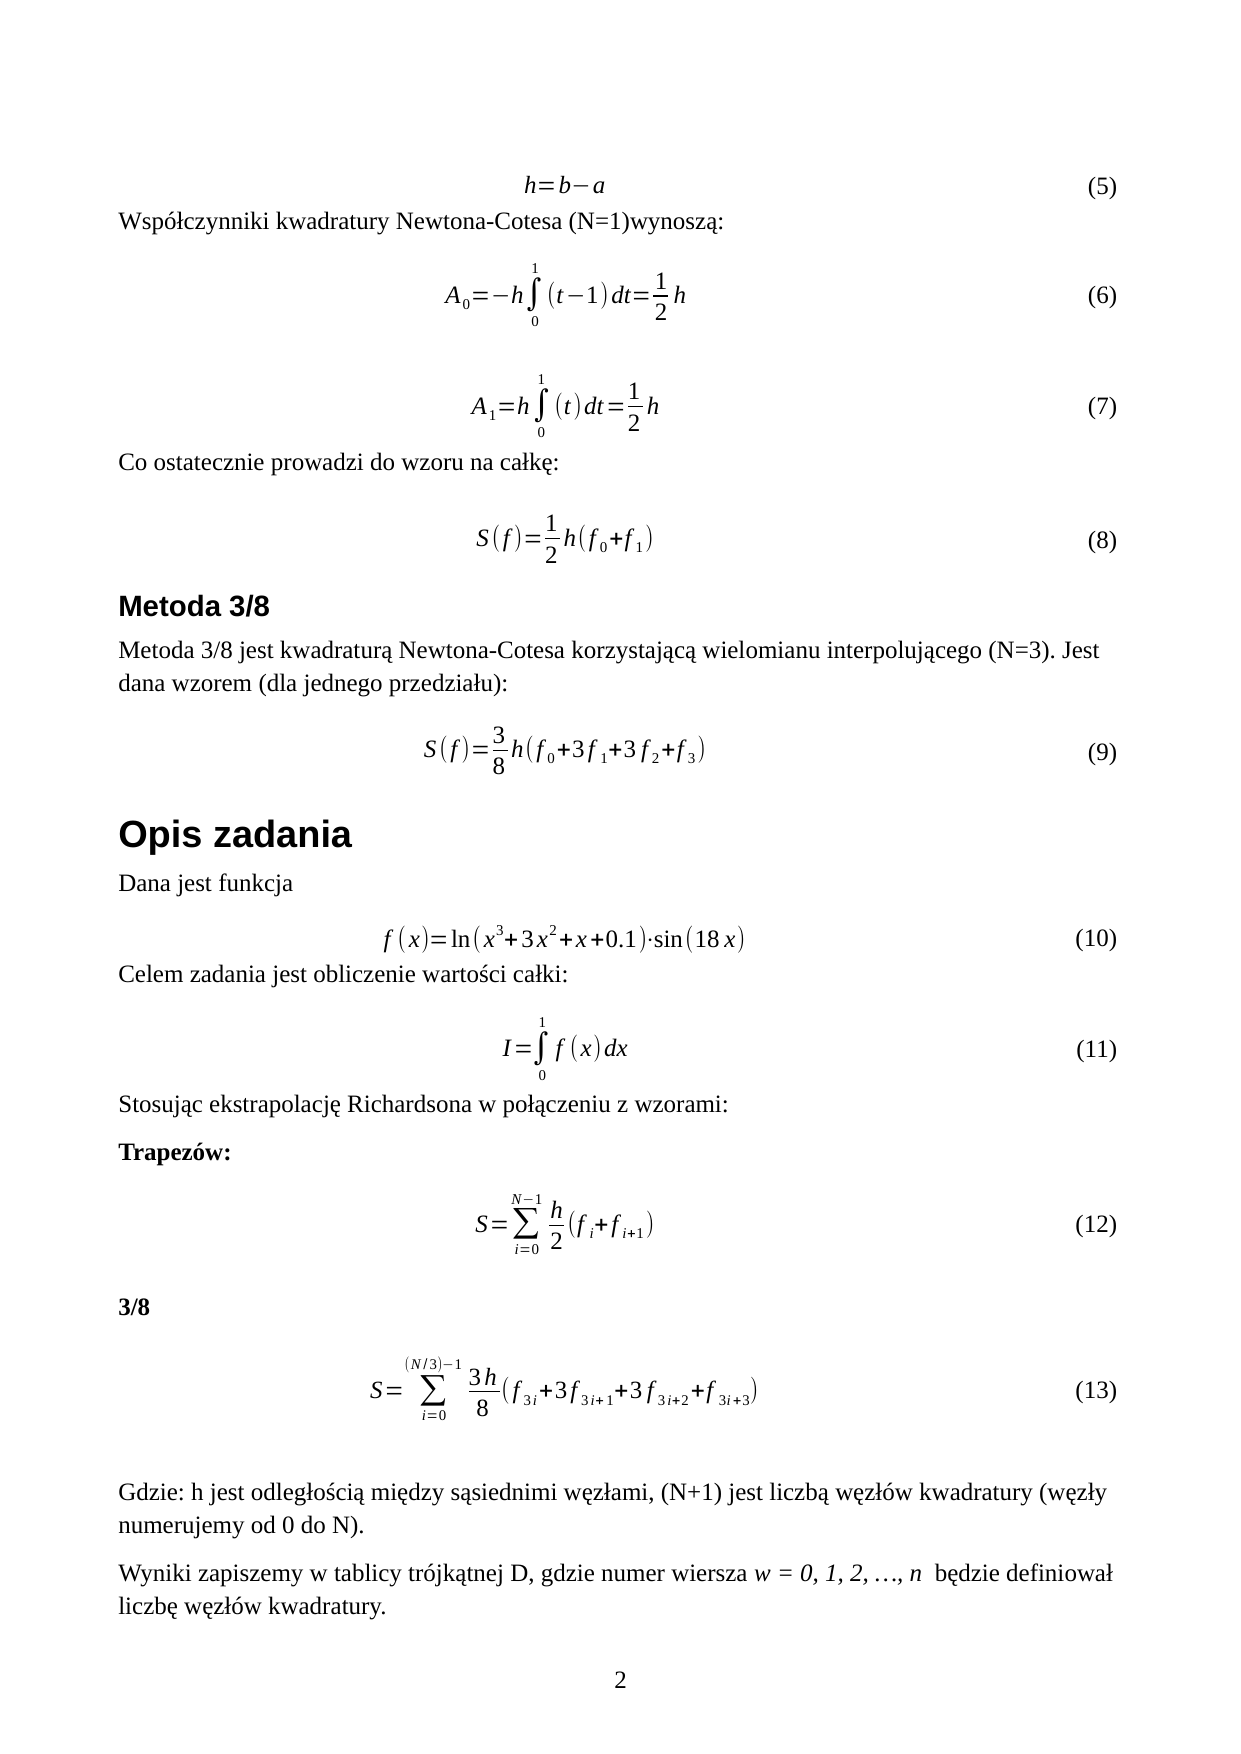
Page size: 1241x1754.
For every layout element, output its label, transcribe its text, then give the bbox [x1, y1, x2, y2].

table_header (5) [1011, 166, 1122, 206]
table_header [118, 1185, 1011, 1263]
subtitle Metoda 3/8 [118, 589, 1122, 623]
table_header [118, 504, 1011, 574]
table_header [118, 915, 1011, 959]
text Co ostatecznie prowadzi do wzoru na całkę: [118, 447, 1122, 504]
text Metoda 3/8 jest kwadraturą Newtona-Cotesa korzystającą wielomianu interpolującego (N=3). Jest dana wzorem (dla jednego przedziału): [118, 635, 1122, 697]
table_header [118, 254, 1011, 336]
table_header [118, 716, 1011, 786]
table_header (7) [1011, 365, 1122, 447]
subtitle Opis zadania [118, 811, 1122, 855]
table_header (11) [1011, 1007, 1122, 1089]
text 3/8 [118, 1292, 1122, 1321]
text Trapezów: [118, 1137, 1122, 1166]
table_header (10) [1011, 915, 1122, 959]
table_header (9) [1011, 716, 1122, 786]
text Celem zadania jest obliczenie wartości całki: [118, 959, 1122, 988]
table_header [118, 166, 1011, 206]
table_header [118, 1350, 1011, 1430]
table_header (6) [1011, 254, 1122, 336]
table_header [118, 1007, 1011, 1089]
text Gdzie: h jest odległością między sąsiednimi węzłami, (N+1) jest liczbą węzłów kwadratury (węzły numerujemy od 0 do N). [118, 1477, 1122, 1539]
table_header [118, 365, 1011, 447]
table_header (13) [1011, 1350, 1122, 1430]
table_header (8) [1011, 504, 1122, 574]
text Współczynniki kwadratury Newtona-Cotesa (N=1)wynoszą: [118, 206, 1122, 235]
text Stosując ekstrapolację Richardsona w połączeniu z wzorami: [118, 1089, 1122, 1118]
text Wyniki zapiszemy w tablicy trójkątnej D, gdzie numer wiersza w = 0, 1, 2, …, n będzie definiował liczbę węzłów kwadratury. [118, 1558, 1122, 1620]
table_header (12) [1011, 1185, 1122, 1263]
text Dana jest funkcja [118, 868, 1122, 896]
